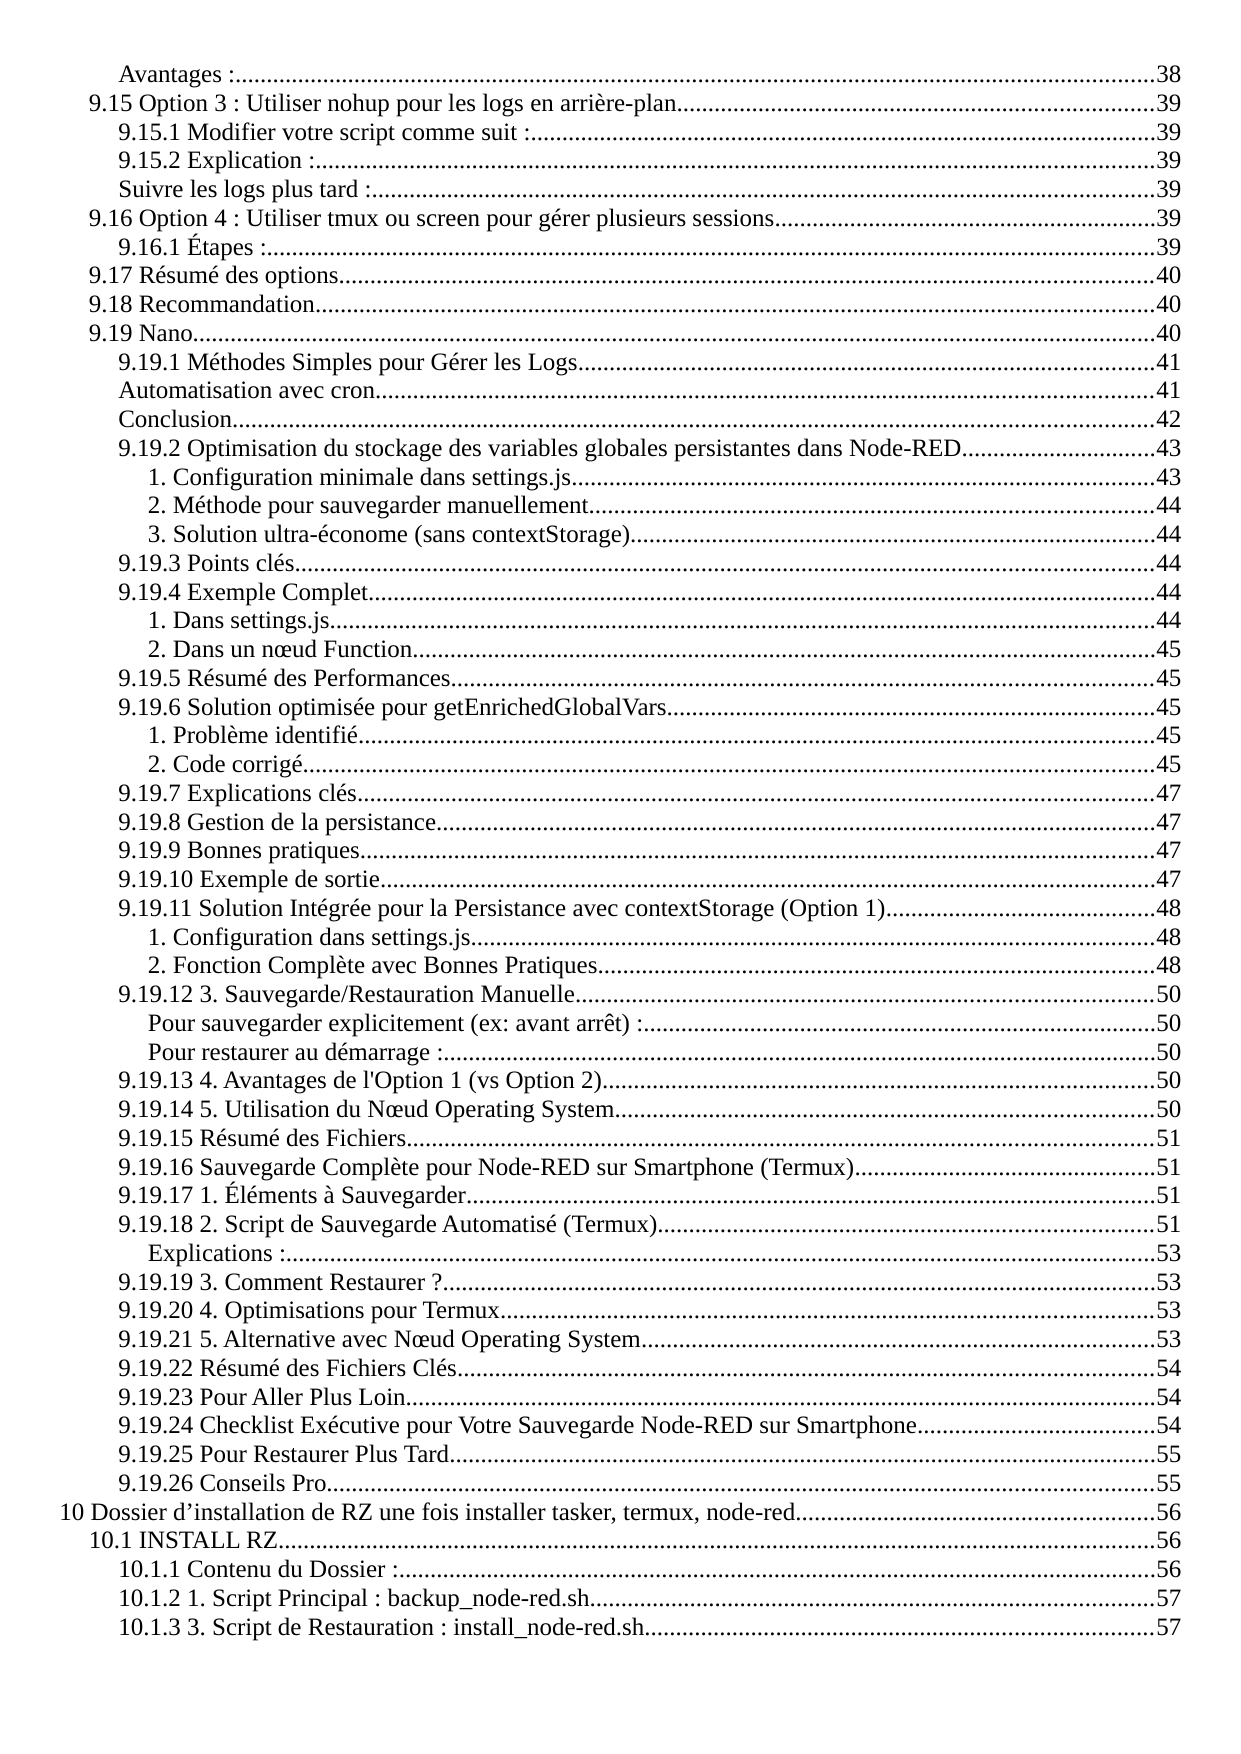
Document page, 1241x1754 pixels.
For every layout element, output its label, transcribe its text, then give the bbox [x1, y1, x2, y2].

text 10.1.3 3. Script de Restauration : install_node-red.sh 57 [118, 1612, 1181, 1640]
text Explications : 53 [148, 1238, 1181, 1267]
text 9.17 Résumé des options 40 [88, 260, 1181, 289]
text 9.19.5 Résumé des Performances 45 [118, 663, 1181, 692]
text 10 Dossier d’installation de RZ une fois installer tasker, termux, node-red 56 [59, 1497, 1181, 1525]
text 9.19.11 Solution Intégrée pour la Persistance avec contextStorage (Option 1) 48 [118, 893, 1181, 922]
text 9.19.26 Conseils Pro 55 [118, 1468, 1181, 1497]
text 2. Méthode pour sauvegarder manuellement 44 [148, 490, 1181, 519]
text 9.19.22 Résumé des Fichiers Clés 54 [118, 1353, 1181, 1382]
text 9.15.1 Modifier votre script comme suit : 39 [118, 117, 1181, 145]
text 9.19.18 2. Script de Sauvegarde Automatisé (Termux) 51 [118, 1209, 1181, 1238]
text Conclusion 42 [118, 404, 1181, 433]
text 9.19.12 3. Sauvegarde/Restauration Manuelle 50 [118, 979, 1181, 1008]
text Automatisation avec cron 41 [118, 375, 1181, 404]
text 9.19.17 1. Éléments à Sauvegarder 51 [118, 1180, 1181, 1209]
text 9.15 Option 3 : Utiliser nohup pour les logs en arrière-plan 39 [88, 88, 1181, 117]
text 9.15.2 Explication : 39 [118, 145, 1181, 174]
text 9.19.9 Bonnes pratiques 47 [118, 835, 1181, 864]
text 9.19.1 Méthodes Simples pour Gérer les Logs 41 [118, 347, 1181, 375]
text 9.19.24 Checklist Exécutive pour Votre Sauvegarde Node-RED sur Smartphone 54 [118, 1410, 1181, 1439]
text 9.19 Nano 40 [88, 318, 1181, 347]
text 9.19.8 Gestion de la persistance 47 [118, 807, 1181, 835]
text 9.19.4 Exemple Complet 44 [118, 577, 1181, 605]
text 1. Problème identifié 45 [148, 720, 1181, 749]
text Suivre les logs plus tard : 39 [118, 174, 1181, 203]
text 9.19.2 Optimisation du stockage des variables globales persistantes dans Node-RED 43 [118, 433, 1181, 462]
text 9.19.21 5. Alternative avec Nœud Operating System 53 [118, 1324, 1181, 1353]
text 9.19.6 Solution optimisée pour getEnrichedGlobalVars 45 [118, 692, 1181, 720]
text 1. Dans settings.js 44 [148, 605, 1181, 634]
text 9.19.25 Pour Restaurer Plus Tard 55 [118, 1439, 1181, 1468]
text 9.19.13 4. Avantages de l'Option 1 (vs Option 2) 50 [118, 1065, 1181, 1094]
text 10.1.1 Contenu du Dossier : 56 [118, 1554, 1181, 1583]
text 9.19.7 Explications clés 47 [118, 778, 1181, 807]
text 1. Configuration minimale dans settings.js 43 [148, 462, 1181, 490]
text 3. Solution ultra-économe (sans contextStorage) 44 [148, 519, 1181, 548]
text 2. Fonction Complète avec Bonnes Pratiques 48 [148, 950, 1181, 979]
text 9.19.16 Sauvegarde Complète pour Node-RED sur Smartphone (Termux) 51 [118, 1152, 1181, 1180]
text 9.19.14 5. Utilisation du Nœud Operating System 50 [118, 1094, 1181, 1123]
text 10.1.2 1. Script Principal : backup_node-red.sh 57 [118, 1583, 1181, 1612]
text 9.16 Option 4 : Utiliser tmux ou screen pour gérer plusieurs sessions 39 [88, 203, 1181, 232]
text 9.16.1 Étapes : 39 [118, 232, 1181, 260]
text 1. Configuration dans settings.js 48 [148, 922, 1181, 950]
text 9.19.23 Pour Aller Plus Loin 54 [118, 1382, 1181, 1410]
text 9.19.20 4. Optimisations pour Termux 53 [118, 1295, 1181, 1324]
text Pour sauvegarder explicitement (ex: avant arrêt) : 50 [148, 1008, 1181, 1037]
text 2. Dans un nœud Function 45 [148, 634, 1181, 663]
text Pour restaurer au démarrage : 50 [148, 1037, 1181, 1065]
text 9.19.3 Points clés 44 [118, 548, 1181, 577]
text 9.19.15 Résumé des Fichiers 51 [118, 1123, 1181, 1152]
text 9.19.19 3. Comment Restaurer ? 53 [118, 1267, 1181, 1295]
text 9.18 Recommandation 40 [88, 289, 1181, 318]
text 10.1 INSTALL RZ 56 [88, 1525, 1181, 1554]
text 2. Code corrigé 45 [148, 749, 1181, 778]
text 9.19.10 Exemple de sortie 47 [118, 864, 1181, 893]
text Avantages : 38 [118, 59, 1181, 88]
